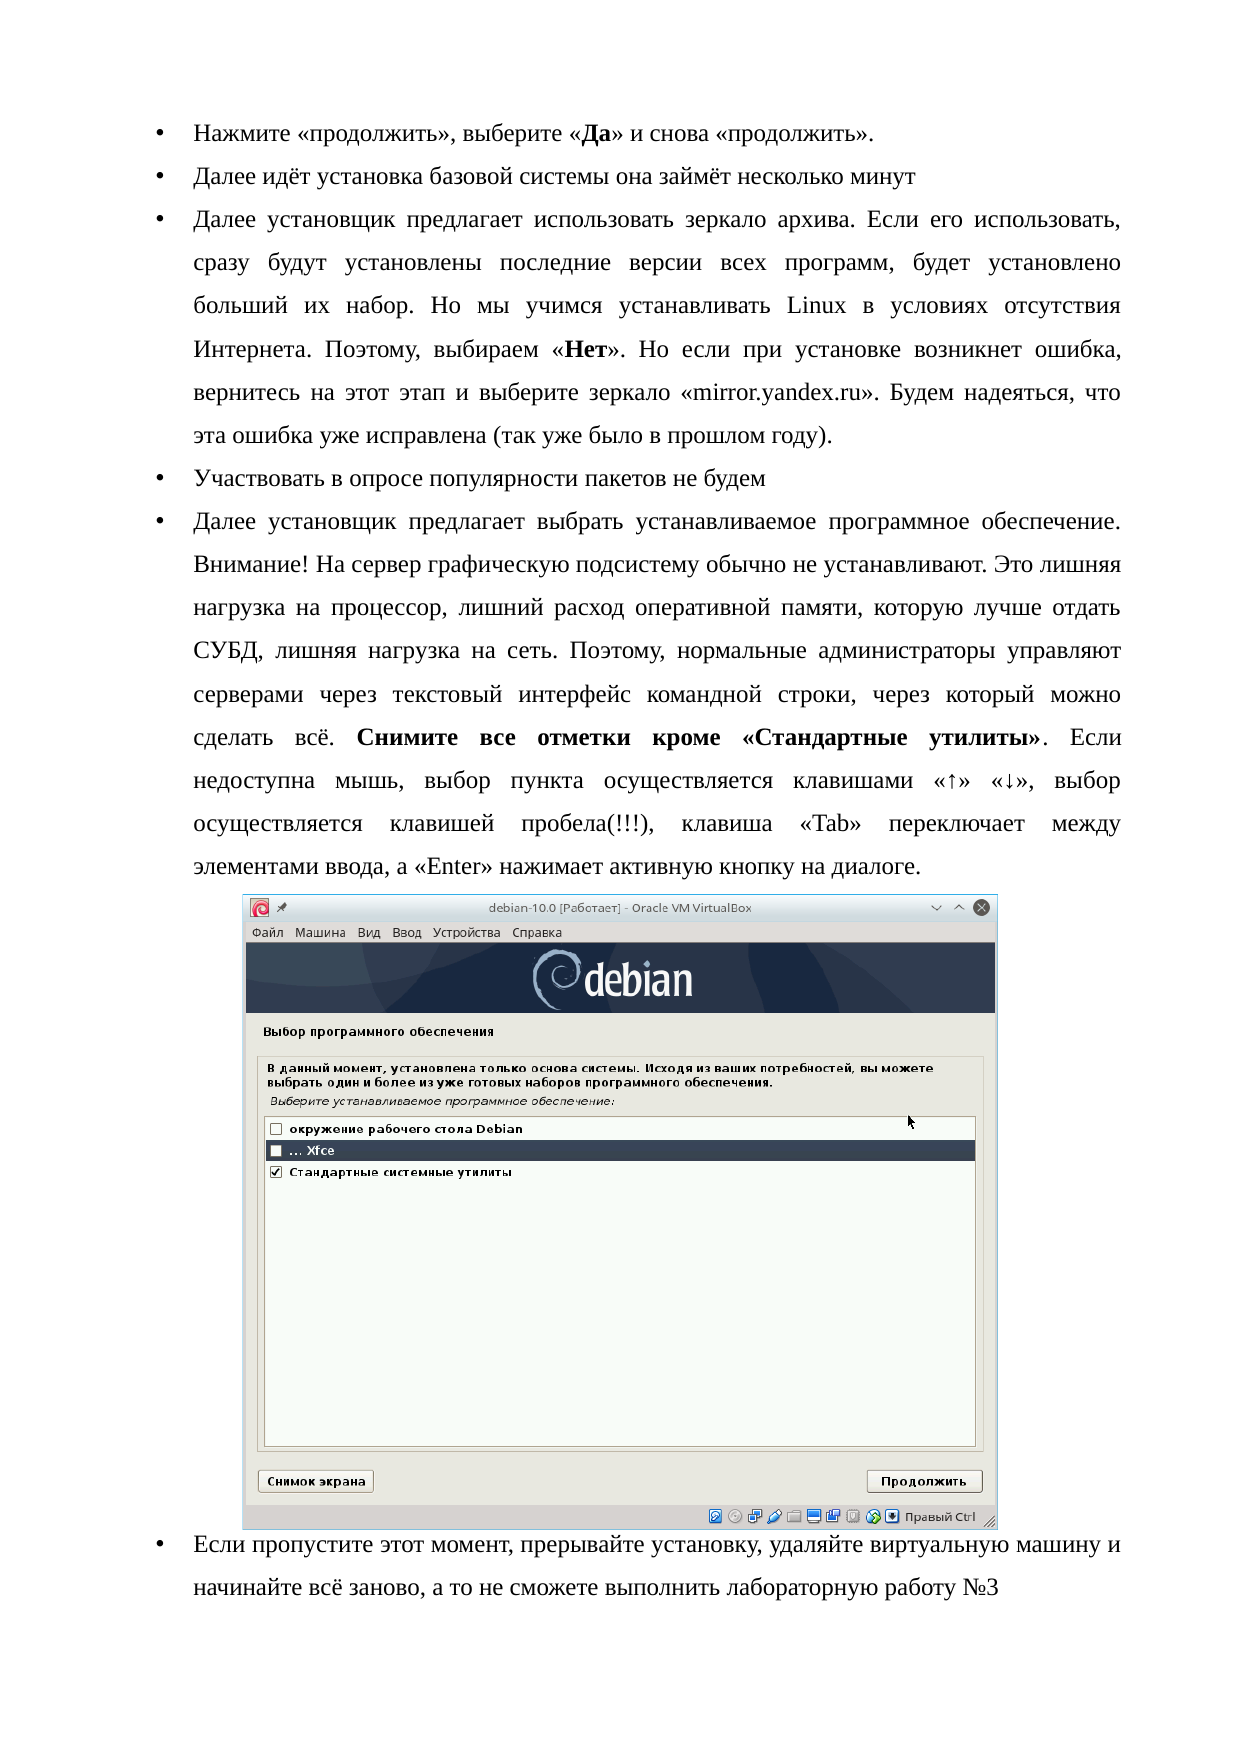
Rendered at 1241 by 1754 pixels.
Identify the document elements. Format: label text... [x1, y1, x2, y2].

list Нажмите «продолжить», выберите «Да» и снова «продолжить». [156, 118, 1122, 147]
list Далее идёт установка базовой системы она займёт несколько минут [156, 161, 1122, 190]
picture [242, 894, 998, 1530]
list Далее установщик предлагает использовать зеркало архива. Если его использовать, сразу будут установлены последние версии всех программ, будет установлено больший их набор. Но мы учимся устанавливать Linux в условиях отсутствия Интернета. Поэтому, выбираем «Нет». Но если при установке возникнет ошибка, вернитесь на этот этап и выберите зеркало «mirror.yandex.ru». Будем надеяться, что эта ошибка уже исправлена (так уже было в прошлом году). [156, 204, 1122, 449]
list Если пропустите этот момент, прерывайте установку, удаляйте виртуальную машину и начинайте всё заново, а то не сможете выполнить лабораторную работу №3 [156, 1529, 1122, 1601]
list Далее установщик предлагает выбрать устанавливаемое программное обеспечение. Внимание! На сервер графическую подсистему обычно не устанавливают. Это лишняя нагрузка на процессор, лишний расход оперативной памяти, которую лучше отдать СУБД, лишняя нагрузка на сеть. Поэтому, нормальные администраторы управляют серверами через текстовый интерфейс командной строки, через который можно сделать всё. Снимите все отметки кроме «Стандартные утилиты». Если недоступна мышь, выбор пункта осуществляется клавишами «↑» «↓», выбор осуществляется клавишей пробела(!!!), клавиша «Tab» переключает между элементами ввода, а «Enter» нажимает активную кнопку на диалоге. [156, 506, 1122, 880]
list Участвовать в опросе популярности пакетов не будем [156, 463, 1122, 492]
